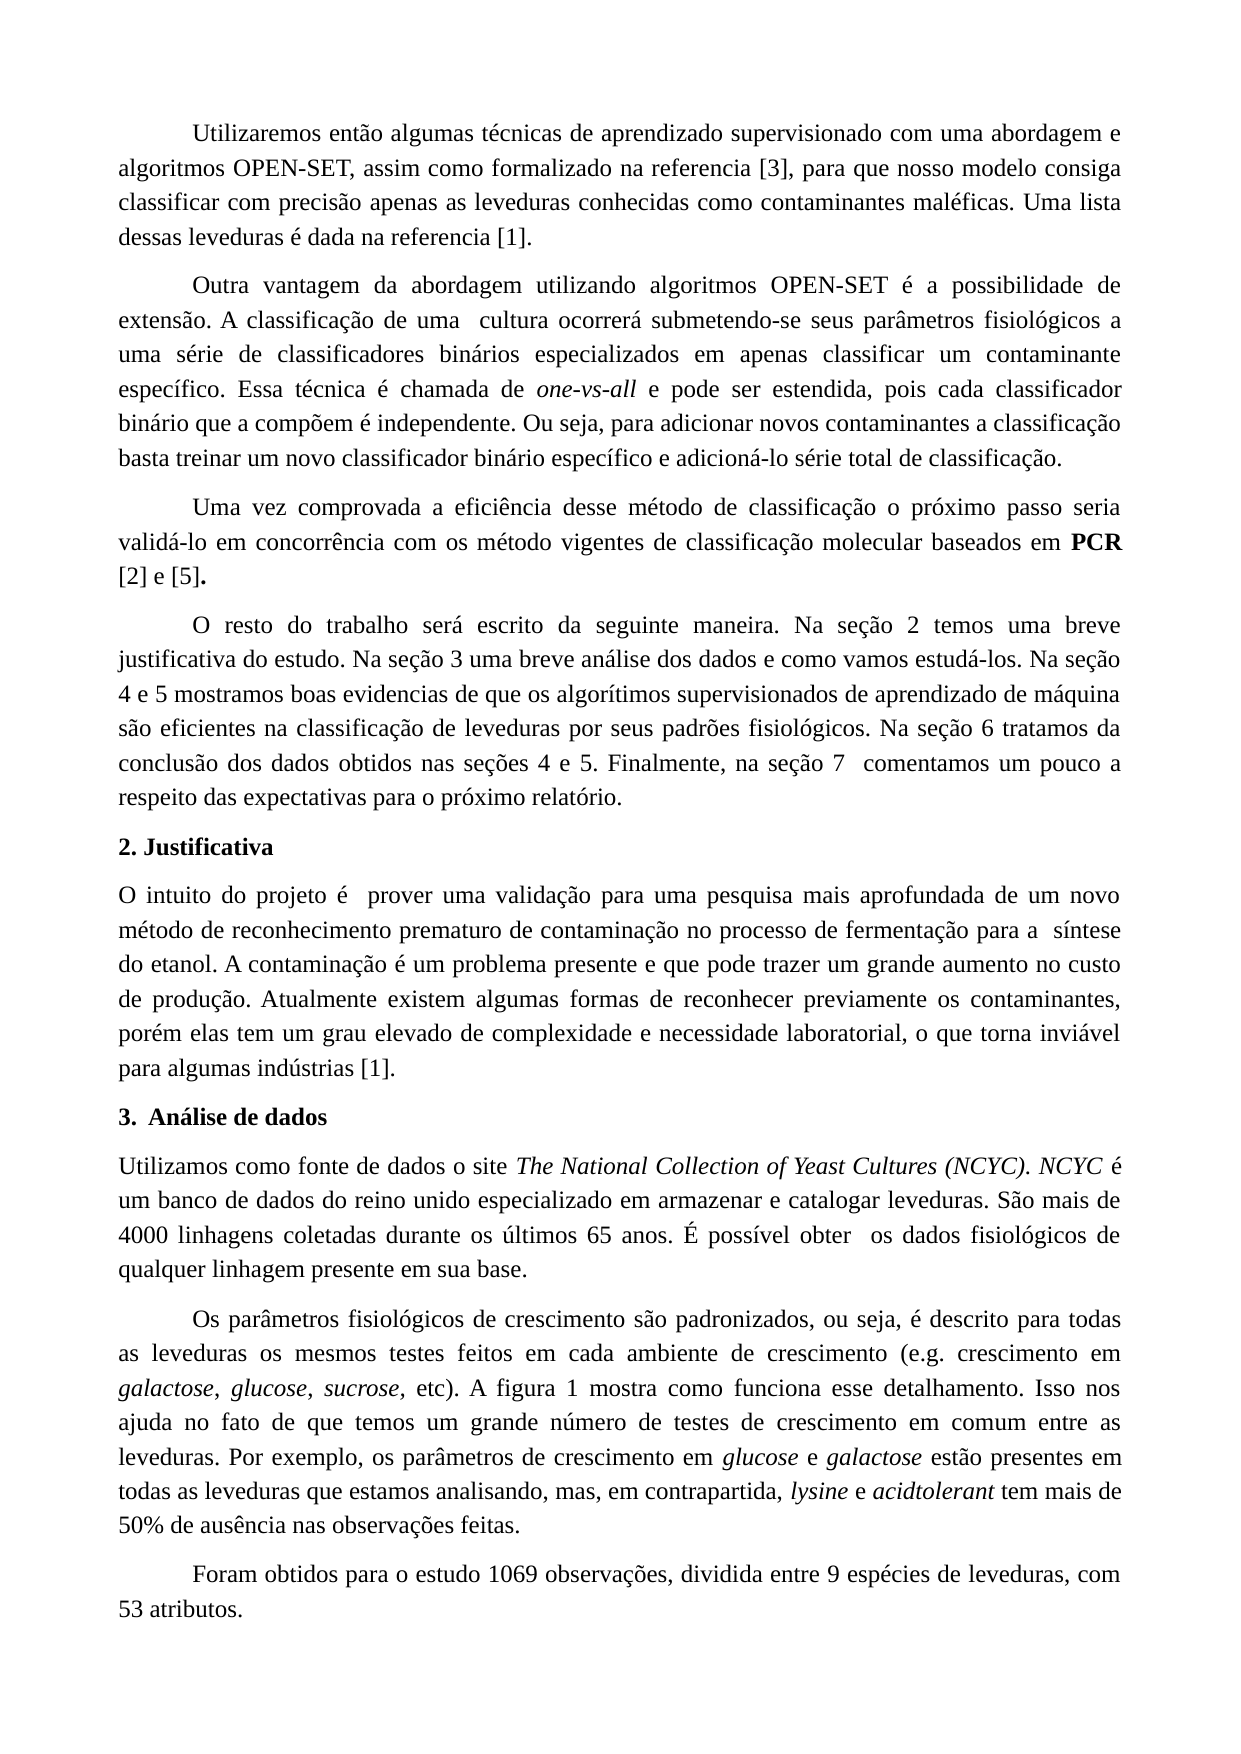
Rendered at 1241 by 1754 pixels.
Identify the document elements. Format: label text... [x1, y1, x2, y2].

text O intuito do projeto é prover uma validação para uma pesquisa mais aprofundada de um novo método de reconhecimento prematuro de contaminação no processo de fermentação para a síntese do etanol. A contaminação é um problema presente e que pode trazer um grande aumento no custo de produção. Atualmente existem algumas formas de reconhecer previamente os contaminantes, porém elas tem um grau elevado de complexidade e necessidade laboratorial, o que torna inviável para algumas indústrias [1]. [118, 881, 1122, 1082]
text Foram obtidos para o estudo 1069 observações, dividida entre 9 espécies de leveduras, com 53 atributos. [118, 1559, 1122, 1623]
text Uma vez comprovada a eficiência desse método de classificação o próximo passo seria validá-lo em concorrência com os método vigentes de classificação molecular baseados em PCR [2] e [5]. [118, 492, 1122, 590]
text Outra vantagem da abordagem utilizando algoritmos OPEN-SET é a possibilidade de extensão. A classificação de uma cultura ocorrerá submetendo-se seus parâmetros fisiológicos a uma série de classificadores binários especializados em apenas classificar um contaminante específico. Essa técnica é chamada de one-vs-all e pode ser estendida, pois cada classificador binário que a compõem é independente. Ou seja, para adicionar novos contaminantes a classificação basta treinar um novo classificador binário específico e adicioná-lo série total de classificação. [118, 271, 1122, 472]
text Utilizamos como fonte de dados o site The National Collection of Yeast Cultures (NCYC). NCYC é um banco de dados do reino unido especializado em armazenar e catalogar leveduras. São mais de 4000 linhagens coletadas durante os últimos 65 anos. É possível obter os dados fisiológicos de qualquer linhagem presente em sua base. [118, 1151, 1122, 1283]
text Utilizaremos então algumas técnicas de aprendizado supervisionado com uma abordagem e algoritmos OPEN-SET, assim como formalizado na referencia [3], para que nosso modelo consiga classificar com precisão apenas as leveduras conhecidas como contaminantes maléficas. Uma lista dessas leveduras é dada na referencia [1]. [118, 118, 1122, 250]
text 2. Justificativa [118, 832, 1122, 860]
text 3. Análise de dados [118, 1102, 1122, 1131]
text Os parâmetros fisiológicos de crescimento são padronizados, ou seja, é descrito para todas as leveduras os mesmos testes feitos em cada ambiente de crescimento (e.g. crescimento em galactose, glucose, sucrose, etc). A figura 1 mostra como funciona esse detalhamento. Isso nos ajuda no fato de que temos um grande número de testes de crescimento em comum entre as leveduras. Por exemplo, os parâmetros de crescimento em glucose e galactose estão presentes em todas as leveduras que estamos analisando, mas, em contrapartida, lysine e acidtolerant tem mais de 50% de ausência nas observações feitas. [118, 1304, 1122, 1539]
text O resto do trabalho será escrito da seguinte maneira. Na seção 2 temos uma breve justificativa do estudo. Na seção 3 uma breve análise dos dados e como vamos estudá-los. Na seção 4 e 5 mostramos boas evidencias de que os algorítimos supervisionados de aprendizado de máquina são eficientes na classificação de leveduras por seus padrões fisiológicos. Na seção 6 tratamos da conclusão dos dados obtidos nas seções 4 e 5. Finalmente, na seção 7 comentamos um pouco a respeito das expectativas para o próximo relatório. [118, 610, 1122, 811]
